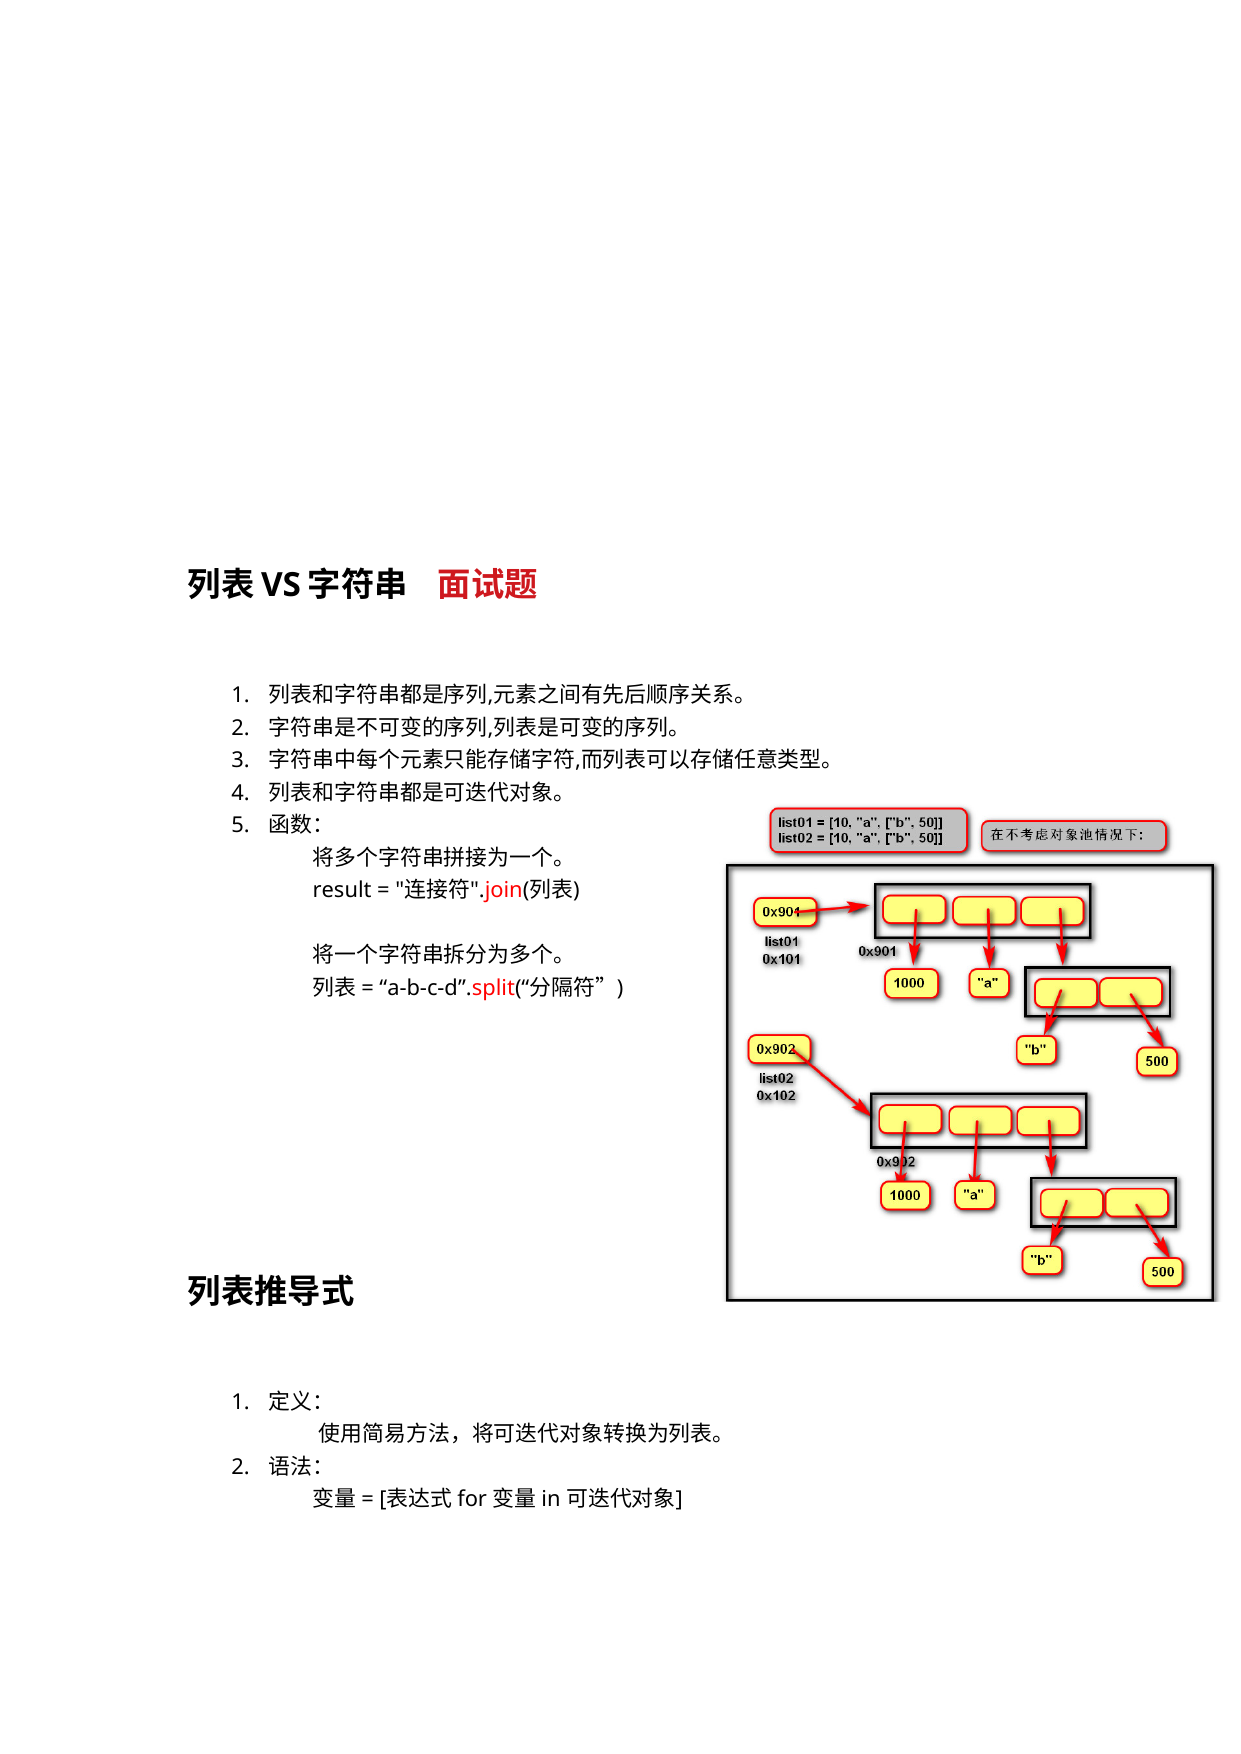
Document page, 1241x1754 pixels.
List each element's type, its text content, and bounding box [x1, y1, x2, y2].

list 函数： [231, 807, 692, 839]
picture [692, 784, 1239, 1302]
text result = "连接符".join(列表) [269, 872, 692, 904]
text 将多个字符串拼接为一个。 [269, 839, 692, 872]
text 变量 = [表达式 for 变量 in 可迭代对象] [269, 1481, 1053, 1513]
text 列表 = “a-b-c-d”.split(“分隔符”) [269, 969, 692, 1002]
list 定义： [231, 1383, 1053, 1416]
list 列表和字符串都是序列,元素之间有先后顺序关系。 [231, 677, 1053, 709]
text 将一个字符串拆分为多个。 [269, 937, 692, 969]
list 列表和字符串都是可迭代对象。 [231, 774, 1053, 807]
subtitle 列表VS字符串 面试题 [187, 549, 1053, 614]
list 字符串中每个元素只能存储字符,而列表可以存储任意类型。 [231, 742, 1053, 774]
subtitle 列表推导式 [187, 1256, 1053, 1321]
list 字符串是不可变的序列,列表是可变的序列。 [231, 709, 1053, 742]
list 语法： [231, 1448, 1053, 1481]
text 使用简易方法，将可迭代对象转换为列表。 [275, 1416, 1053, 1448]
